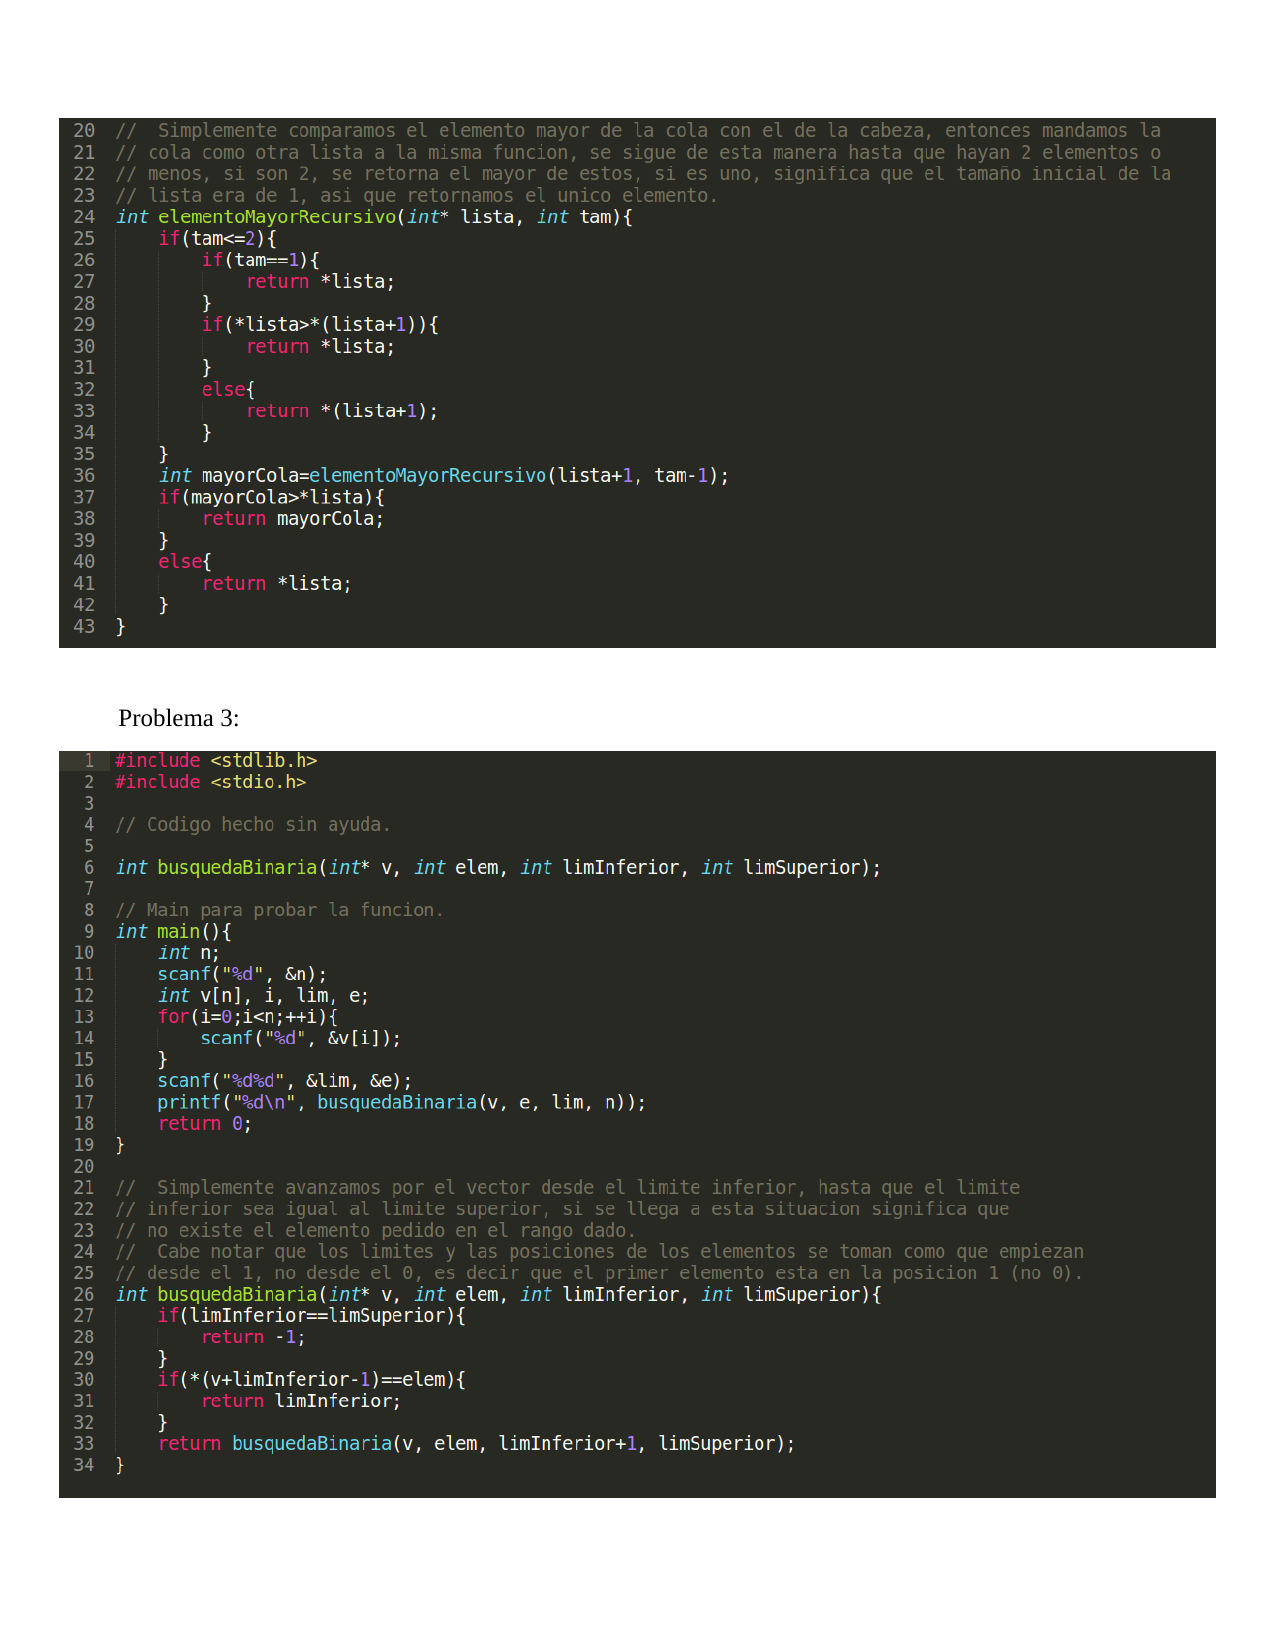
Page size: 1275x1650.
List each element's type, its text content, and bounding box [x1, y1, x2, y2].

picture [59, 118, 1216, 648]
picture [59, 751, 1216, 1498]
text Problema 3: [118, 703, 1157, 732]
